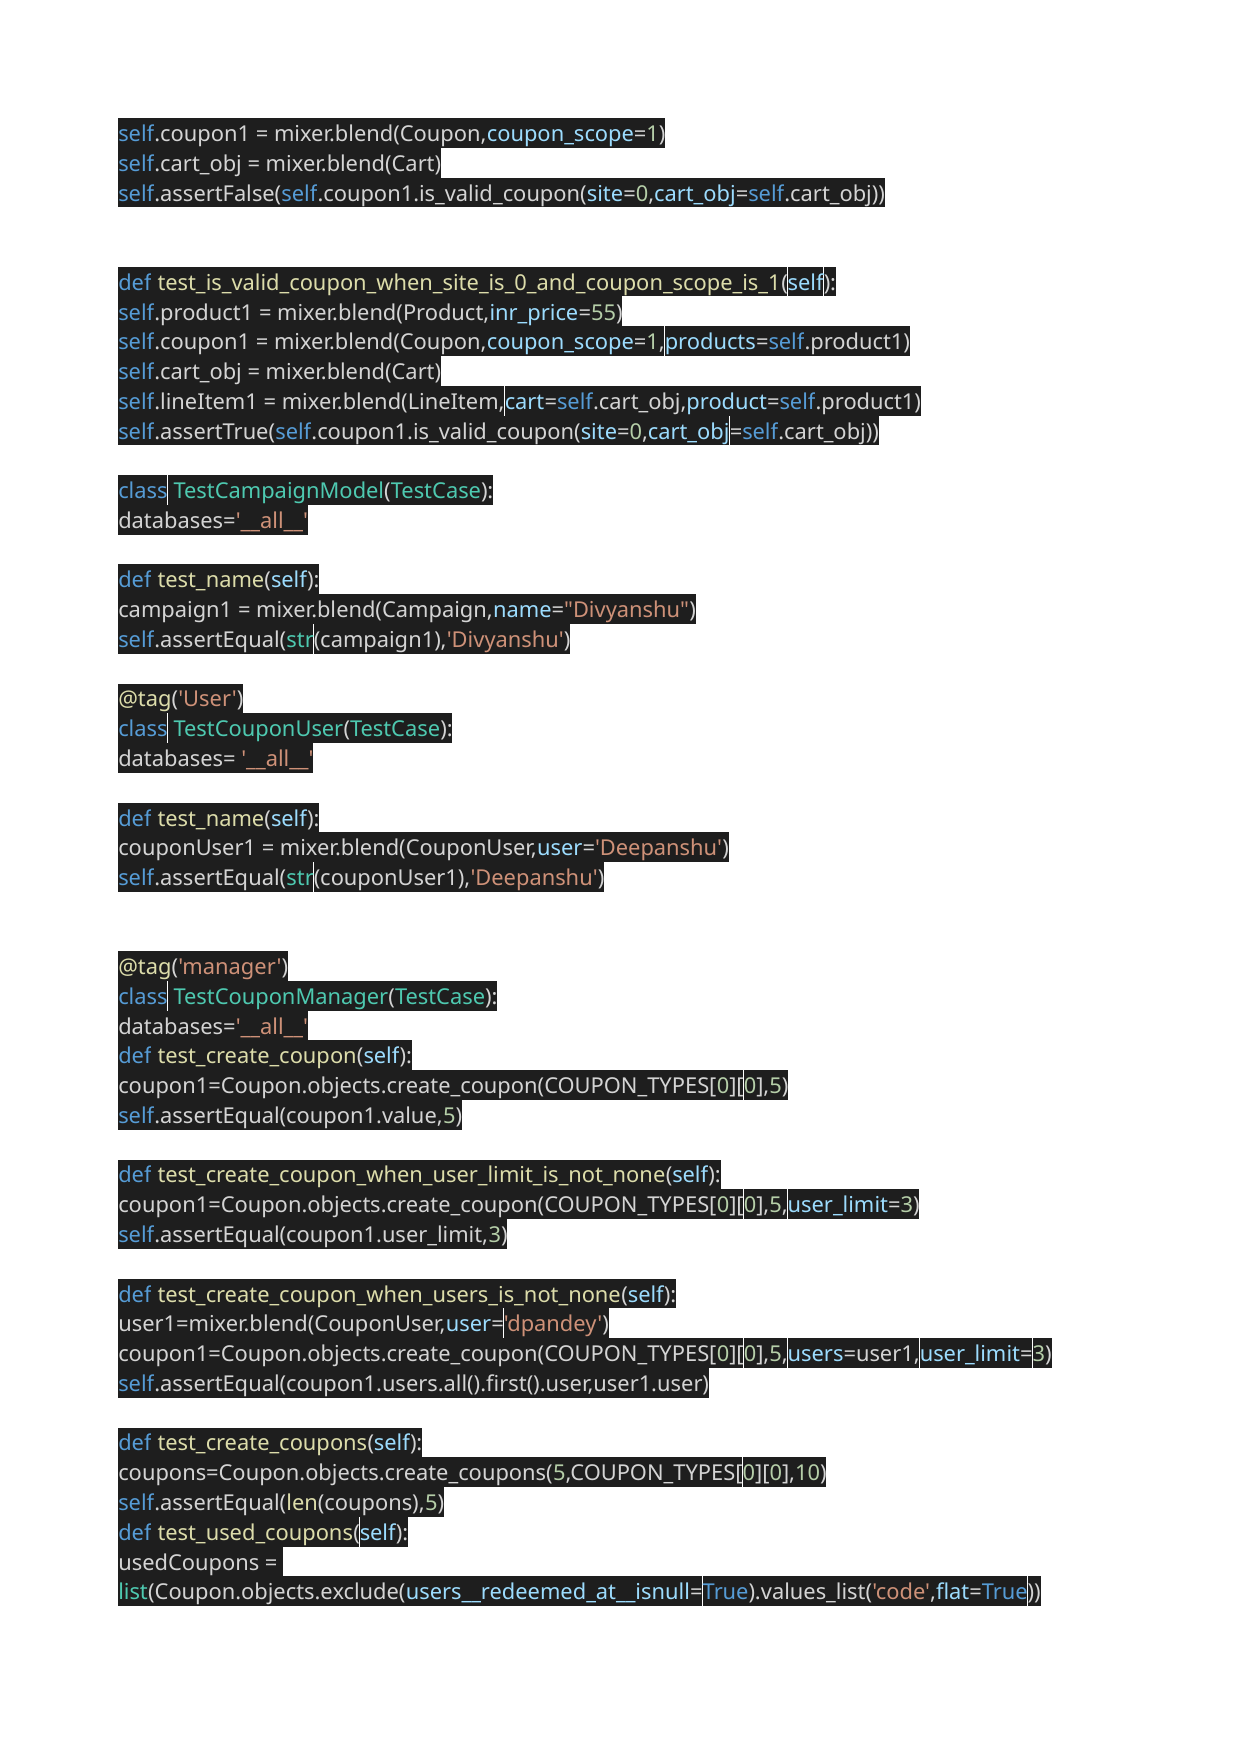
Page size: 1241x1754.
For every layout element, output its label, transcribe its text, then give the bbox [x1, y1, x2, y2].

text def test_create_coupons(self): [118, 1427, 1122, 1457]
text databases='__all__' [118, 505, 1122, 535]
text coupon1=Coupon.objects.create_coupon(COUPON_TYPES[0][0],5,users=user1,user_limit=3) [118, 1338, 1122, 1368]
text def test_name(self): [118, 564, 1122, 594]
text self.assertTrue(self.coupon1.is_valid_coupon(site=0,cart_obj=self.cart_obj)) [118, 416, 1122, 445]
text coupon1=Coupon.objects.create_coupon(COUPON_TYPES[0][0],5,user_limit=3) [118, 1189, 1122, 1219]
text self.assertFalse(self.coupon1.is_valid_coupon(site=0,cart_obj=self.cart_obj)) [118, 178, 1122, 207]
text def test_name(self): [118, 802, 1122, 832]
text self.coupon1 = mixer.blend(Coupon,coupon_scope=1) [118, 118, 1122, 148]
text self.assertEqual(str(couponUser1),'Deepanshu') [118, 862, 1122, 892]
text class TestCouponUser(TestCase): [118, 713, 1122, 743]
text def test_create_coupon_when_user_limit_is_not_none(self): [118, 1159, 1122, 1189]
text coupon1=Coupon.objects.create_coupon(COUPON_TYPES[0][0],5) [118, 1070, 1122, 1100]
text def test_is_valid_coupon_when_site_is_0_and_coupon_scope_is_1(self): [118, 267, 1122, 296]
text self.product1 = mixer.blend(Product,inr_price=55) [118, 296, 1122, 326]
text @tag('User') [118, 683, 1122, 713]
text usedCoupons = list(Coupon.objects.exclude(users__redeemed_at__isnull=True).values_list('code',flat=True)) [118, 1547, 1122, 1606]
text self.cart_obj = mixer.blend(Cart) [118, 356, 1122, 386]
text databases= '__all__' [118, 743, 1122, 773]
text self.assertEqual(coupon1.value,5) [118, 1100, 1122, 1130]
text self.assertEqual(coupon1.user_limit,3) [118, 1219, 1122, 1249]
text def test_create_coupon(self): [118, 1040, 1122, 1070]
text self.assertEqual(coupon1.users.all().first().user,user1.user) [118, 1368, 1122, 1398]
text self.coupon1 = mixer.blend(Coupon,coupon_scope=1,products=self.product1) [118, 326, 1122, 356]
text user1=mixer.blend(CouponUser,user='dpandey') [118, 1308, 1122, 1338]
text self.lineItem1 = mixer.blend(LineItem,cart=self.cart_obj,product=self.product1) [118, 386, 1122, 416]
text class TestCampaignModel(TestCase): [118, 475, 1122, 505]
text self.assertEqual(len(coupons),5) [118, 1487, 1122, 1517]
text couponUser1 = mixer.blend(CouponUser,user='Deepanshu') [118, 832, 1122, 862]
text self.assertEqual(str(campaign1),'Divyanshu') [118, 624, 1122, 654]
text campaign1 = mixer.blend(Campaign,name="Divyanshu") [118, 594, 1122, 624]
text databases='__all__' [118, 1011, 1122, 1040]
text coupons=Coupon.objects.create_coupons(5,COUPON_TYPES[0][0],10) [118, 1457, 1122, 1487]
text @tag('manager') [118, 951, 1122, 981]
text def test_used_coupons(self): [118, 1517, 1122, 1547]
text self.cart_obj = mixer.blend(Cart) [118, 148, 1122, 178]
text class TestCouponManager(TestCase): [118, 981, 1122, 1011]
text def test_create_coupon_when_users_is_not_none(self): [118, 1278, 1122, 1308]
